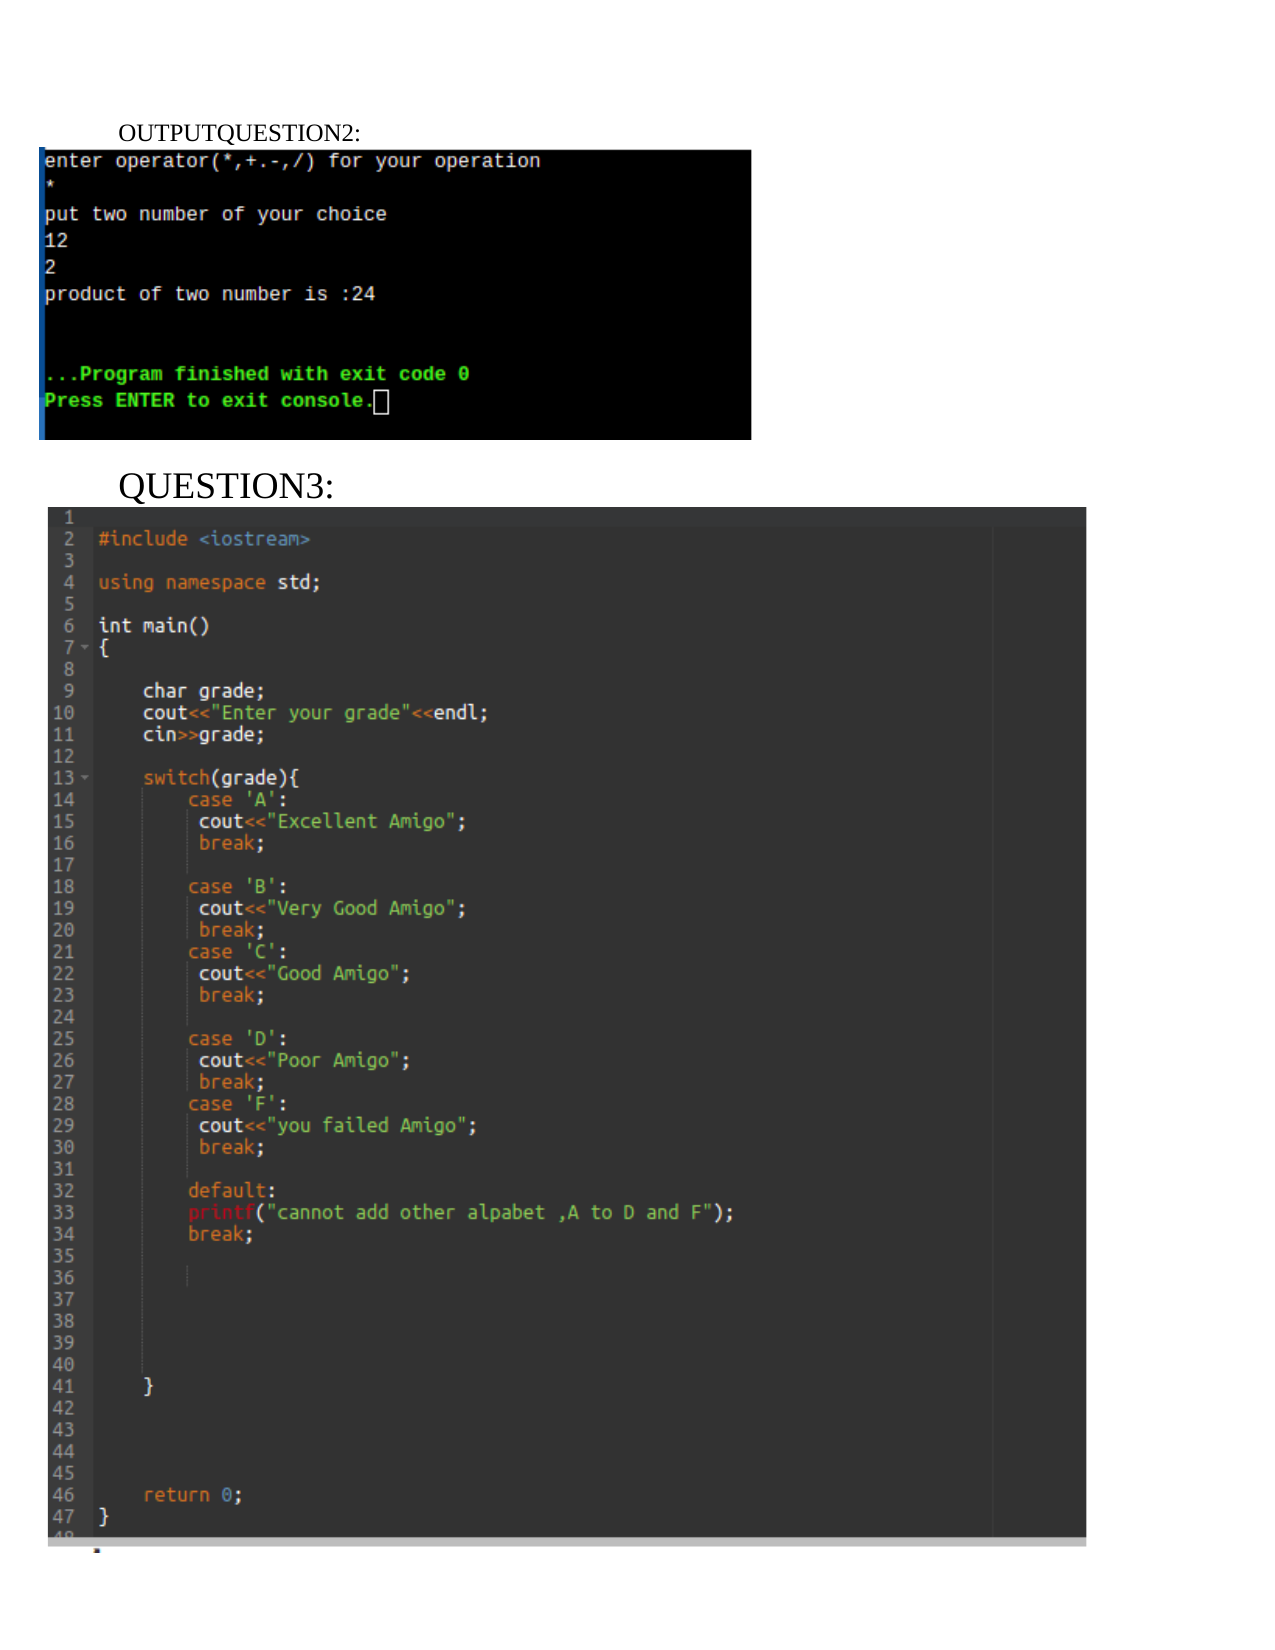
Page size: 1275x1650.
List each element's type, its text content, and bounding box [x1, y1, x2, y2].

picture [39, 147, 752, 440]
picture [47, 507, 1087, 1553]
text OUTPUTQUESTION2: [118, 118, 1157, 147]
text QUESTION3: [118, 463, 1157, 506]
